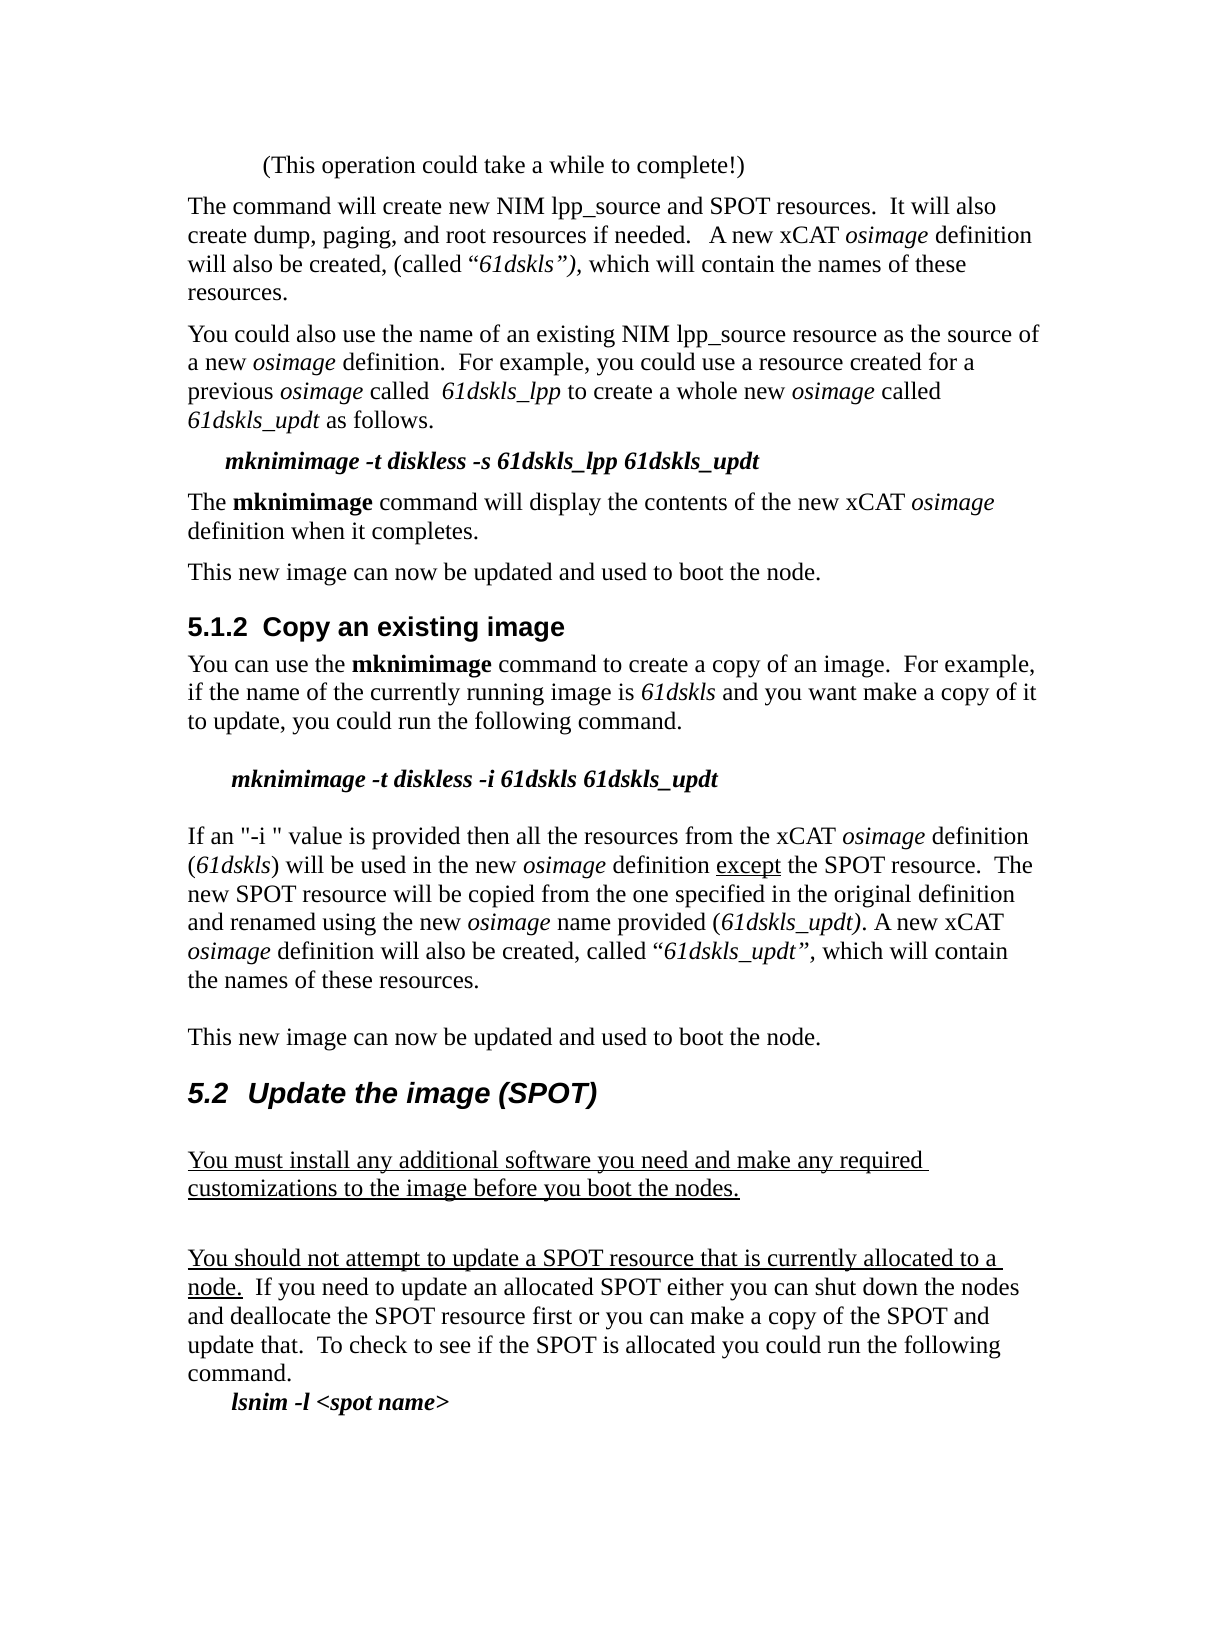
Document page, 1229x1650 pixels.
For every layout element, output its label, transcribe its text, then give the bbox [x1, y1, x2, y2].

subtitle Copy an existing image [187, 611, 1041, 642]
list The command will create new NIM lpp_source and SPOT resources. It will also create dump, paging, and root resources if needed. A new xCAT osimage definition will also be created, (called “61dskls”), which will contain the names of these resources. [150, 191, 1041, 306]
text lsnim -l <spot name> [187, 1387, 1041, 1416]
list (This operation could take a while to complete!) [225, 150, 1041, 179]
text If an "-i " value is provided then all the resources from the xCAT osimage definition (61dskls) will be used in the new osimage definition except the SPOT resource. The new SPOT resource will be copied from the one specified in the original definition and renamed using the new osimage name provided (61dskls_updt). A new xCAT osimage definition will also be created, called “61dskls_updt”, which will contain the names of these resources. [187, 821, 1041, 994]
text mknimimage -t diskless -s 61dskls_lpp 61dskls_updt [37, 446, 1041, 475]
subtitle Update the image (SPOT) [187, 1076, 1041, 1110]
text You should not attempt to update a SPOT resource that is currently allocated to a node. If you need to update an allocated SPOT either you can shut down the nodes and deallocate the SPOT resource first or you can make a copy of the SPOT and update that. To check to see if the SPOT is allocated you could run the following command. [187, 1243, 1041, 1387]
text You must install any additional software you need and make any required customizations to the image before you boot the nodes. [187, 1145, 1041, 1202]
text mknimimage -t diskless -i 61dskls 61dskls_updt [187, 764, 1041, 792]
text You can use the mknimimage command to create a copy of an image. For example, if the name of the currently running image is 61dskls and you want make a copy of it to update, you could run the following command. [187, 649, 1041, 735]
text This new image can now be updated and used to boot the node. [187, 1022, 1041, 1051]
list You could also use the name of an existing NIM lpp_source resource as the source of a new osimage definition. For example, you could use a resource created for a previous osimage called 61dskls_lpp to create a whole new osimage called 61dskls_updt as follows. [150, 319, 1041, 434]
text The mknimimage command will display the contents of the new xCAT osimage definition when it completes. [187, 487, 1041, 545]
text This new image can now be updated and used to boot the node. [187, 557, 1041, 586]
